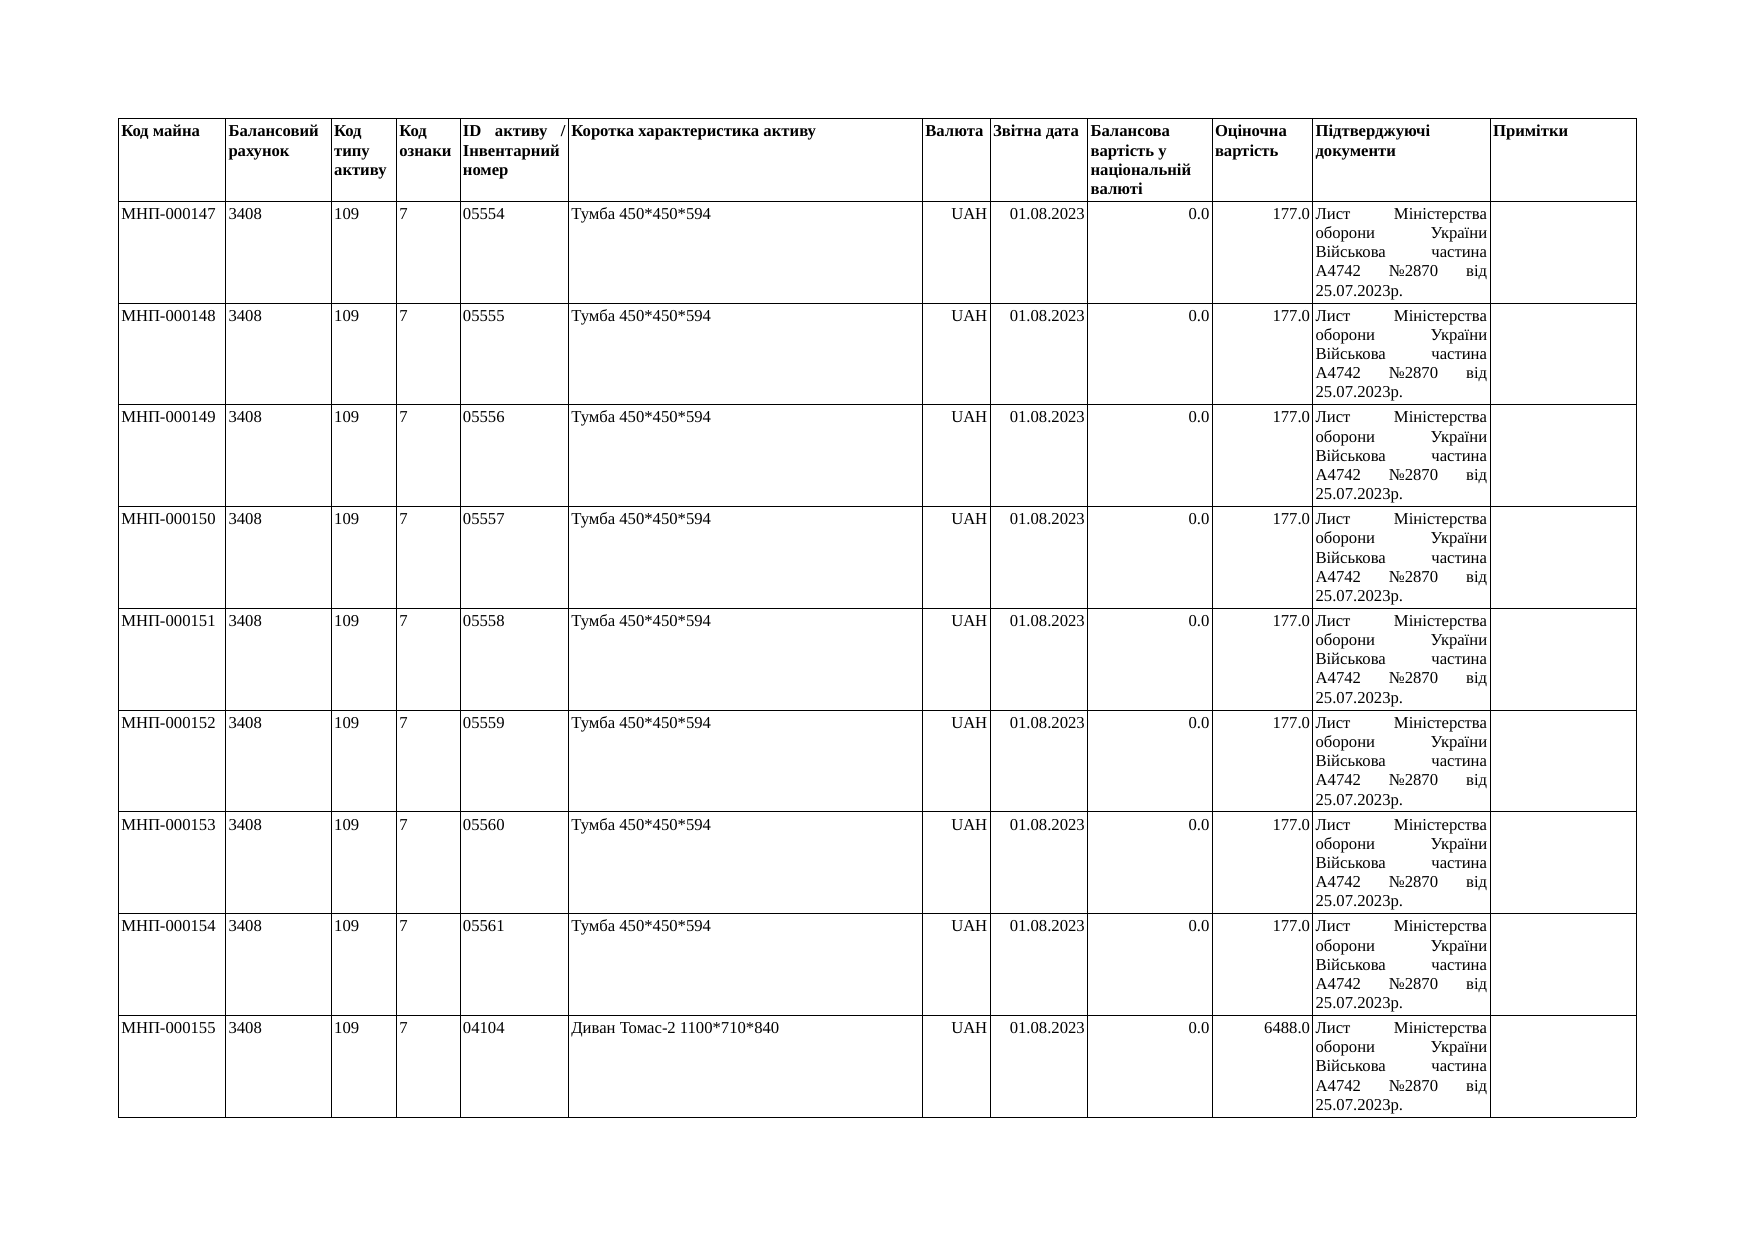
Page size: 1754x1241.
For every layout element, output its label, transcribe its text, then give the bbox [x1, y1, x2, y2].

table_cell Лист Міністерства оборони України Військова частина А4742 №2870 від 25.07.2023р. [1313, 507, 1490, 608]
table_cell 7 [397, 609, 460, 709]
table_cell 0.0 [1088, 405, 1212, 506]
table_cell 05554 [461, 202, 568, 302]
table_cell 177.0 [1213, 812, 1312, 913]
table_cell Лист Міністерства оборони України Військова частина А4742 №2870 від 25.07.2023р. [1313, 609, 1490, 709]
table_cell МНП-000152 [119, 711, 225, 811]
table_cell 7 [397, 914, 460, 1015]
table_cell UAH [923, 914, 990, 1015]
table_cell МНП-000154 [119, 914, 225, 1015]
table_cell 01.08.2023 [991, 914, 1087, 1015]
table_header Оціночна вартість [1213, 119, 1312, 201]
table_cell [1491, 304, 1636, 404]
table_cell [1491, 1016, 1636, 1117]
table_cell [1491, 405, 1636, 506]
table_cell 0.0 [1088, 1016, 1212, 1117]
table_cell МНП-000147 [119, 202, 225, 302]
table_cell 177.0 [1213, 711, 1312, 811]
table_cell 0.0 [1088, 914, 1212, 1015]
table_cell 109 [332, 405, 396, 506]
table_header Примітки [1491, 119, 1636, 201]
table_cell 109 [332, 1016, 396, 1117]
table_cell 109 [332, 609, 396, 709]
table_cell Тумба 450*450*594 [569, 609, 922, 709]
table_cell 177.0 [1213, 609, 1312, 709]
table_cell 0.0 [1088, 609, 1212, 709]
table_cell UAH [923, 304, 990, 404]
table_cell МНП-000155 [119, 1016, 225, 1117]
table_cell 05557 [461, 507, 568, 608]
table_cell 0.0 [1088, 711, 1212, 811]
table_cell 05556 [461, 405, 568, 506]
table_cell 0.0 [1088, 812, 1212, 913]
table_cell МНП-000153 [119, 812, 225, 913]
table_cell 7 [397, 711, 460, 811]
table_cell UAH [923, 1016, 990, 1117]
table_header Підтверджуючі документи [1313, 119, 1490, 201]
table_header Балансовий рахунок [226, 119, 331, 201]
table_header Код типу активу [332, 119, 396, 201]
table_cell 05559 [461, 711, 568, 811]
table_cell UAH [923, 202, 990, 302]
table_cell 3408 [226, 304, 331, 404]
table_cell 109 [332, 507, 396, 608]
table_cell [1491, 812, 1636, 913]
table_cell МНП-000151 [119, 609, 225, 709]
table_cell 3408 [226, 914, 331, 1015]
table_header Коротка характеристика активу [569, 119, 922, 201]
table_cell 177.0 [1213, 304, 1312, 404]
table_cell UAH [923, 507, 990, 608]
table_cell 7 [397, 1016, 460, 1117]
table_cell 109 [332, 914, 396, 1015]
table_cell [1491, 711, 1636, 811]
table_cell Тумба 450*450*594 [569, 507, 922, 608]
table_cell 01.08.2023 [991, 812, 1087, 913]
table_cell 3408 [226, 507, 331, 608]
table_cell 109 [332, 202, 396, 302]
table_cell 01.08.2023 [991, 405, 1087, 506]
table_cell 01.08.2023 [991, 304, 1087, 404]
table_cell 05561 [461, 914, 568, 1015]
table_cell 7 [397, 812, 460, 913]
table_header ID активу / Інвентарний номер [461, 119, 568, 201]
table_cell 109 [332, 812, 396, 913]
table_cell 7 [397, 304, 460, 404]
table_cell 01.08.2023 [991, 1016, 1087, 1117]
table_cell 3408 [226, 405, 331, 506]
table_cell 05558 [461, 609, 568, 709]
table_header Балансова вартість у національній валюті [1088, 119, 1212, 201]
table_cell 6488.0 [1213, 1016, 1312, 1117]
table_cell 3408 [226, 711, 331, 811]
table_cell Тумба 450*450*594 [569, 405, 922, 506]
table_cell Лист Міністерства оборони України Військова частина А4742 №2870 від 25.07.2023р. [1313, 1016, 1490, 1117]
table_cell [1491, 202, 1636, 302]
table_cell UAH [923, 711, 990, 811]
table_cell 7 [397, 405, 460, 506]
table_cell [1491, 507, 1636, 608]
table_cell 0.0 [1088, 202, 1212, 302]
table_header Звітна дата [991, 119, 1087, 201]
table_cell 109 [332, 711, 396, 811]
table_cell Тумба 450*450*594 [569, 812, 922, 913]
table_cell Лист Міністерства оборони України Військова частина А4742 №2870 від 25.07.2023р. [1313, 405, 1490, 506]
table_cell 177.0 [1213, 405, 1312, 506]
table_cell 05555 [461, 304, 568, 404]
table_cell 01.08.2023 [991, 507, 1087, 608]
table_cell 3408 [226, 202, 331, 302]
table_cell [1491, 914, 1636, 1015]
table_cell Тумба 450*450*594 [569, 202, 922, 302]
table_cell 7 [397, 202, 460, 302]
table_cell Лист Міністерства оборони України Військова частина А4742 №2870 від 25.07.2023р. [1313, 812, 1490, 913]
table_cell 05560 [461, 812, 568, 913]
table_cell 01.08.2023 [991, 711, 1087, 811]
table_header Код ознаки [397, 119, 460, 201]
table_cell 0.0 [1088, 507, 1212, 608]
table_cell Диван Томас-2 1100*710*840 [569, 1016, 922, 1117]
table_cell [1491, 609, 1636, 709]
table_cell 01.08.2023 [991, 202, 1087, 302]
table_cell Лист Міністерства оборони України Військова частина А4742 №2870 від 25.07.2023р. [1313, 711, 1490, 811]
table_cell Тумба 450*450*594 [569, 914, 922, 1015]
table_cell Тумба 450*450*594 [569, 304, 922, 404]
table_header Валюта [923, 119, 990, 201]
table_cell МНП-000149 [119, 405, 225, 506]
table_cell Тумба 450*450*594 [569, 711, 922, 811]
table_cell 177.0 [1213, 507, 1312, 608]
table_cell 04104 [461, 1016, 568, 1117]
table_cell UAH [923, 812, 990, 913]
table_cell Лист Міністерства оборони України Військова частина А4742 №2870 від 25.07.2023р. [1313, 914, 1490, 1015]
table_cell Лист Міністерства оборони України Військова частина А4742 №2870 від 25.07.2023р. [1313, 304, 1490, 404]
table_cell 7 [397, 507, 460, 608]
table_cell Лист Міністерства оборони України Військова частина А4742 №2870 від 25.07.2023р. [1313, 202, 1490, 302]
table_cell UAH [923, 609, 990, 709]
table_cell UAH [923, 405, 990, 506]
table_cell МНП-000150 [119, 507, 225, 608]
table_cell 3408 [226, 609, 331, 709]
table_cell МНП-000148 [119, 304, 225, 404]
table_cell 0.0 [1088, 304, 1212, 404]
table_cell 3408 [226, 1016, 331, 1117]
table_header Код майна [119, 119, 225, 201]
table_cell 177.0 [1213, 202, 1312, 302]
table_cell 01.08.2023 [991, 609, 1087, 709]
table_cell 109 [332, 304, 396, 404]
table_cell 177.0 [1213, 914, 1312, 1015]
table_cell 3408 [226, 812, 331, 913]
